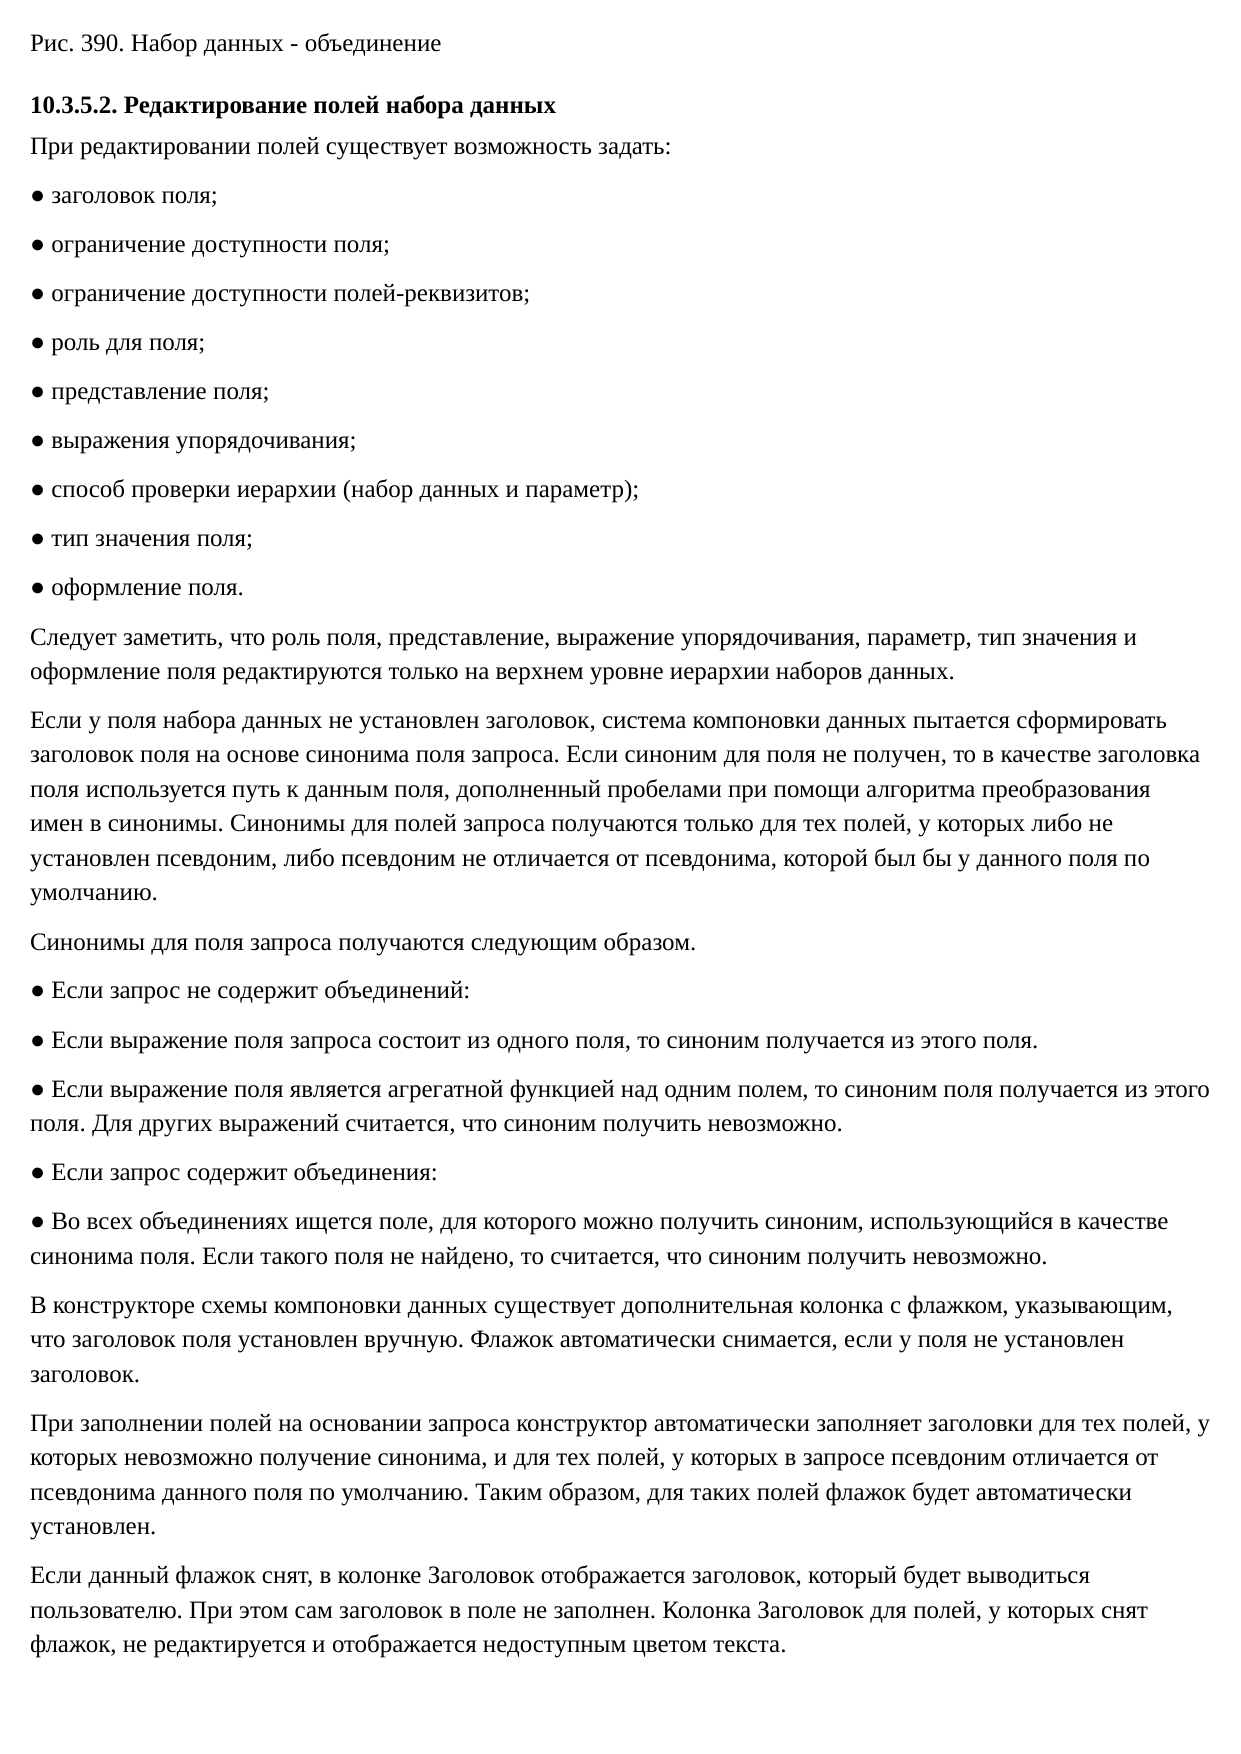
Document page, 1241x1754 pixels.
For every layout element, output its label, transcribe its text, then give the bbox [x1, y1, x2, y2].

text ● выражения упорядочивания; [30, 425, 1211, 454]
text ● Если выражение поля запроса состоит из одного поля, то синоним получается из этого поля. [30, 1025, 1211, 1053]
text ● оформление поля. [30, 572, 1211, 601]
text В конструкторе схемы компоновки данных существует дополнительная колонка с флажком, указывающим, что заголовок поля установлен вручную. Флажок автоматически снимается, если у поля не установлен заголовок. [30, 1290, 1211, 1388]
text ● ограничение доступности полей-реквизитов; [30, 278, 1211, 307]
text Если данный флажок снят, в колонке Заголовок отображается заголовок, который будет выводиться пользователю. При этом сам заголовок в поле не заполнен. Колонка Заголовок для полей, у которых снят флажок, не редактируется и отображается недоступным цветом текста. [30, 1560, 1211, 1658]
text Синонимы для поля запроса получаются следующим образом. [30, 927, 1211, 955]
text При редактировании полей существует возможность задать: [30, 131, 1211, 160]
text ● роль для поля; [30, 327, 1211, 356]
text ● заголовок поля; [30, 180, 1211, 209]
text ● Если запрос не содержит объединений: [30, 976, 1211, 1004]
text ● тип значения поля; [30, 523, 1211, 552]
text При заполнении полей на основании запроса конструктор автоматически заполняет заголовки для тех полей, у которых невозможно получение синонима, и для тех полей, у которых в запросе псевдоним отличается от псевдонима данного поля по умолчанию. Таким образом, для таких полей флажок будет автоматически установлен. [30, 1408, 1211, 1540]
text ● представление поля; [30, 376, 1211, 405]
text ● Если запрос содержит объединения: [30, 1157, 1211, 1186]
subtitle 10.3.5.2. Редактирование полей набора данных [30, 90, 1211, 118]
text ● ограничение доступности поля; [30, 229, 1211, 258]
text ● Если выражение поля является агрегатной функцией над одним полем, то синоним поля получается из этого поля. Для других выражений считается, что синоним получить невозможно. [30, 1074, 1211, 1137]
text Если у поля набора данных не установлен заголовок, система компоновки данных пытается сформировать заголовок поля на основе синонима поля запроса. Если синоним для поля не получен, то в качестве заголовка поля используется путь к данным поля, дополненный пробелами при помощи алгоритма преобразования имен в синонимы. Синонимы для полей запроса получаются только для тех полей, у которых либо не установлен псевдоним, либо псевдоним не отличается от псевдонима, которой был бы у данного поля по умолчанию. [30, 705, 1211, 906]
text Рис. 390. Набор данных ‑ объединение [30, 28, 1211, 57]
text Следует заметить, что роль поля, представление, выражение упорядочивания, параметр, тип значения и оформление поля редактируются только на верхнем уровне иерархии наборов данных. [30, 622, 1211, 685]
text ● способ проверки иерархии (набор данных и параметр); [30, 474, 1211, 503]
text ● Во всех объединениях ищется поле, для которого можно получить синоним, использующийся в качестве синонима поля. Если такого поля не найдено, то считается, что синоним получить невозможно. [30, 1206, 1211, 1269]
